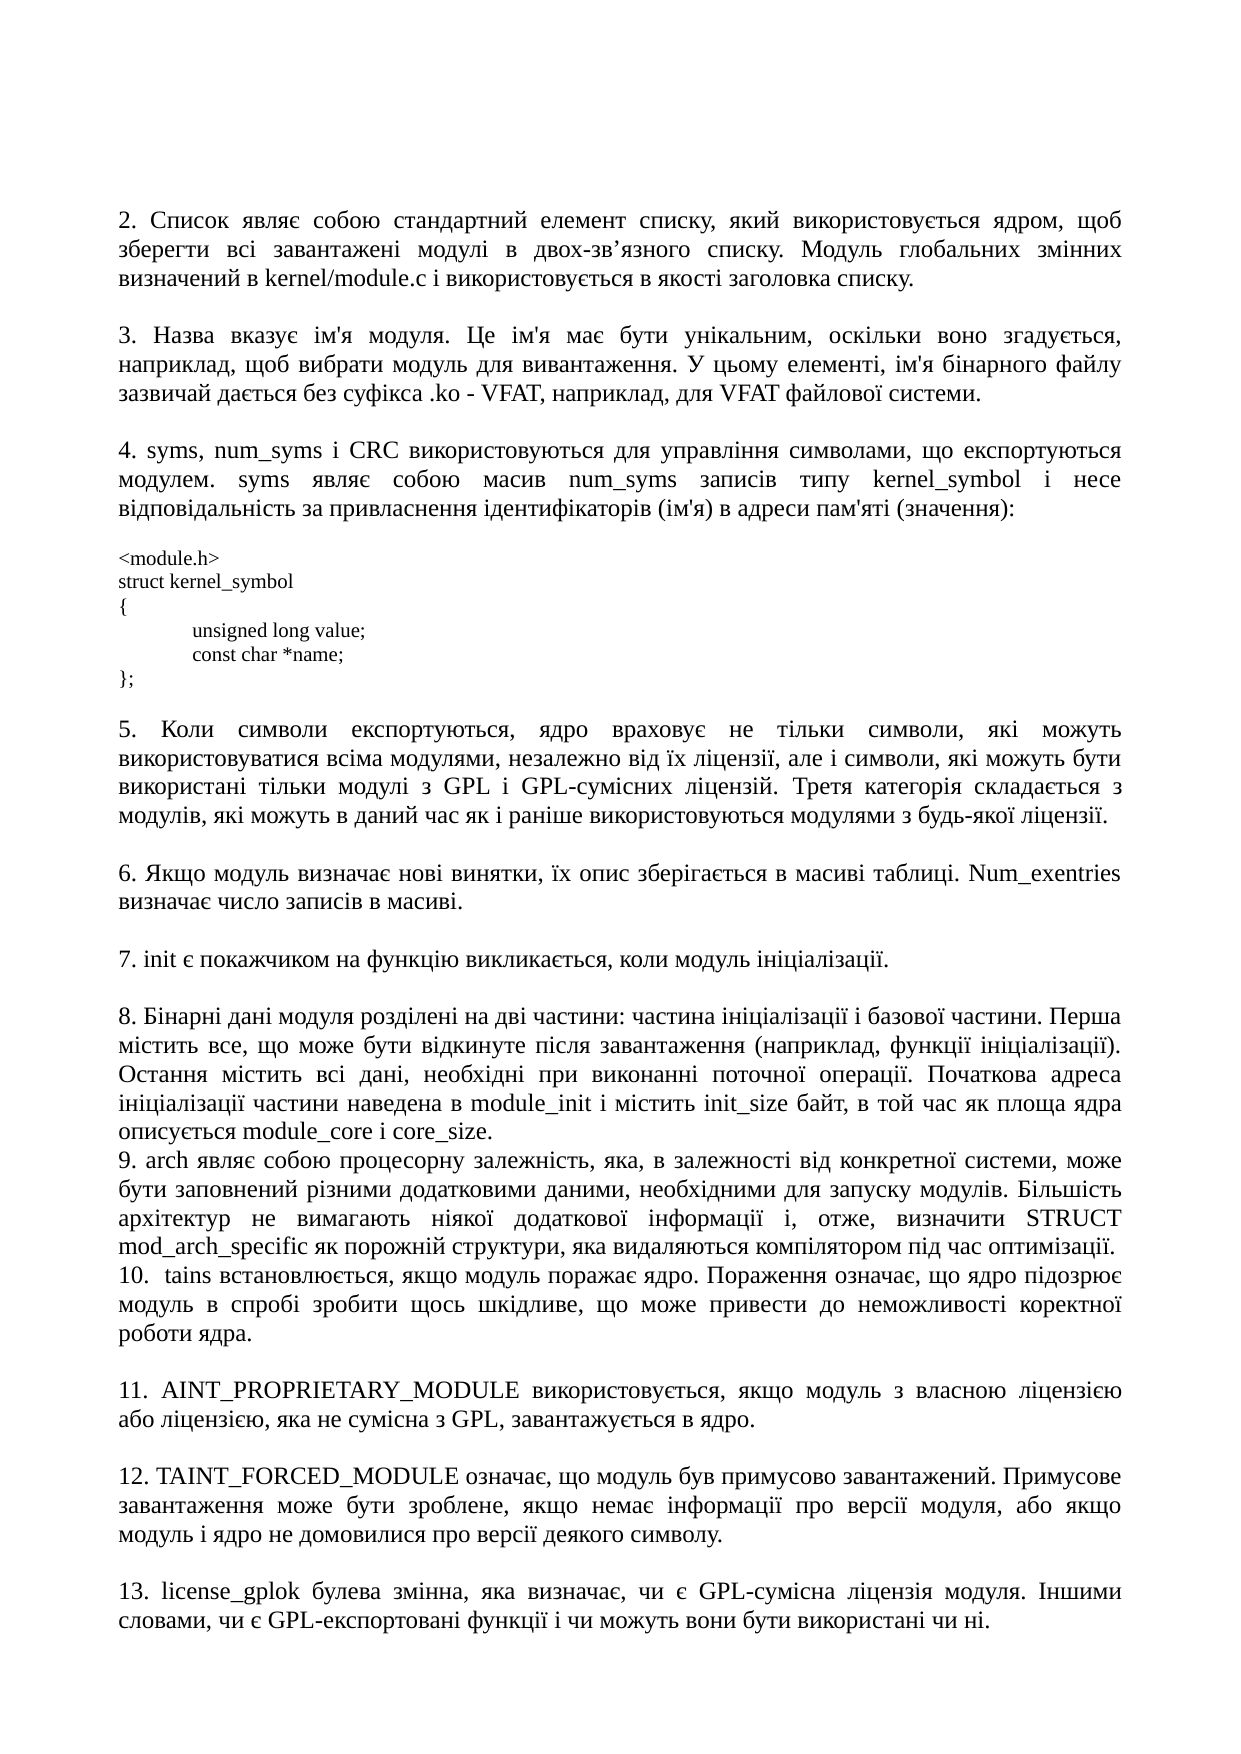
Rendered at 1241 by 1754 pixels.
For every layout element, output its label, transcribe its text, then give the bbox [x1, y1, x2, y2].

text const char *name; [118, 642, 1123, 666]
text 10. tains встановлюється, якщо модуль поражає ядро. Пораження означає, що ядро підозрює модуль в спробі зробити щось шкідливе, що може привести до неможливості коректної роботи ядра. [118, 1260, 1123, 1346]
text <module.h> [118, 545, 1123, 569]
text 6. Якщо модуль визначає нові винятки, їх опис зберігається в масиві таблиці. Num_exentries визначає число записів в масиві. [118, 858, 1123, 915]
text 5. Коли символи експортуються, ядро враховує не тільки символи, які можуть використовуватися всіма модулями, незалежно від їх ліцензії, але і символи, які можуть бути використані тільки модулі з GPL і GPL-сумісних ліцензій. Третя категорія складається з модулів, які можуть в даний час як і раніше використовуються модулями з будь-якої ліцензії. [118, 714, 1123, 829]
text 2. Список являє собою стандартний елемент списку, який використовується ядром, щоб зберегти всі завантажені модулі в двох-зв’язного списку. Модуль глобальних змінних визначений в kernel/module.c і використовується в якості заголовка списку. [118, 205, 1123, 291]
text 13. license_gplok булева змінна, яка визначає, чи є GPL-сумісна ліцензія модуля. Іншими словами, чи є GPL-експортовані функції і чи можуть вони бути використані чи ні. [118, 1576, 1123, 1634]
text 12. TAINT_FORCED_MODULE означає, що модуль був примусово завантажений. Примусове завантаження може бути зроблене, якщо немає інформації про версії модуля, або якщо модуль і ядро не домовилися про версії деякого символу. [118, 1461, 1123, 1548]
text 4. syms, num_syms і CRC використовуються для управління символами, що експортуються модулем. syms являє собою масив num_syms записів типу kernel_symbol і несе відповідальність за привласнення ідентифікаторів (ім'я) в адреси пам'яті (значення): [118, 435, 1123, 521]
text 9. arch являє собою процесорну залежність, яка, в залежності від конкретної системи, може бути заповнений різними додатковими даними, необхідними для запуску модулів. Більшість архітектур не вимагають ніякої додаткової інформації і, отже, визначити STRUCT mod_arch_specific як порожній структури, яка видаляються компілятором під час оптимізації. [118, 1145, 1123, 1260]
text { [118, 593, 1123, 618]
text 8. Бінарні дані модуля розділені на дві частини: частина ініціалізації і базової частини. Перша містить все, що може бути відкинуте після завантаження (наприклад, функції ініціалізації). Остання містить всі дані, необхідні при виконанні поточної операції. Початкова адреса ініціалізації частини наведена в module_init і містить init_size байт, в той час як площа ядра описується module_core і core_size. [118, 1001, 1123, 1145]
text 3. Назва вказує ім'я модуля. Це ім'я має бути унікальним, оскільки воно згадується, наприклад, щоб вибрати модуль для вивантаження. У цьому елементі, ім'я бінарного файлу зазвичай дається без суфікса .ko - VFAT, наприклад, для VFAT файлової системи. [118, 320, 1123, 406]
text struct kernel_symbol [118, 569, 1123, 593]
text 7. init є покажчиком на функцію викликається, коли модуль ініціалізації. [118, 944, 1123, 973]
text }; [118, 666, 1123, 690]
text 11. AINT_PROPRIETARY_MODULE використовується, якщо модуль з власною ліцензією або ліцензією, яка не сумісна з GPL, завантажується в ядро. [118, 1375, 1123, 1433]
text unsigned long value; [118, 618, 1123, 642]
